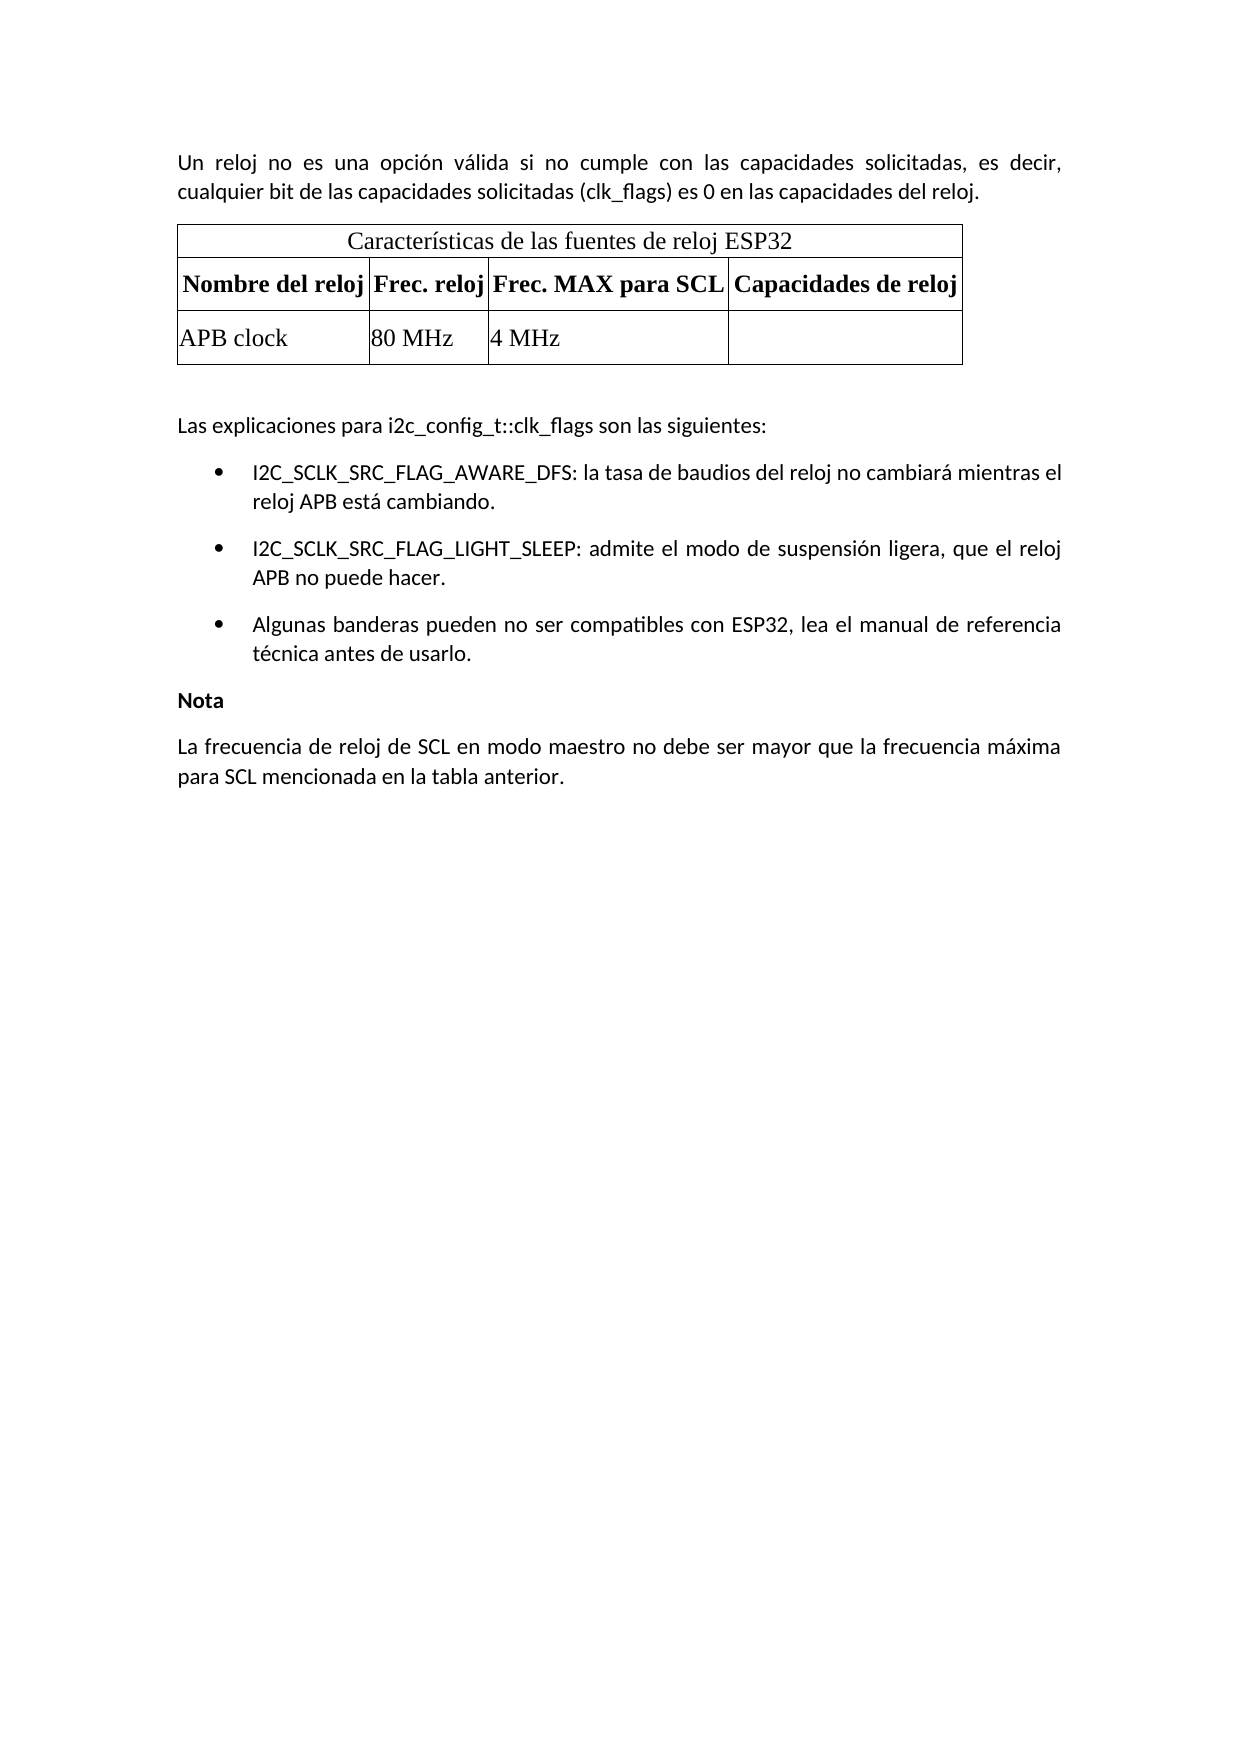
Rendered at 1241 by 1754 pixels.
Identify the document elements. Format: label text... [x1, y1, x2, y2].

text Las explicaciones para i2c_config_t::clk_flags son las siguientes: [177, 411, 1063, 439]
table_header Características de las fuentes de reloj ESP32 [178, 225, 962, 257]
list I2C_SCLK_SRC_FLAG_AWARE_DFS: la tasa de baudios del reloj no cambiará mientras el reloj APB está cambiando. [215, 458, 1063, 516]
list Algunas banderas pueden no ser compatibles con ESP32, lea el manual de referencia técnica antes de usarlo. [215, 610, 1063, 668]
text La frecuencia de reloj de SCL en modo maestro no debe ser mayor que la frecuencia máxima para SCL mencionada en la tabla anterior. [177, 732, 1063, 790]
table_cell 4 MHz [489, 311, 728, 364]
text Nota [177, 686, 1063, 714]
table_cell Nombre del reloj [178, 258, 369, 310]
table_cell 80 MHz [370, 311, 488, 364]
table_cell Capacidades de reloj [729, 258, 962, 310]
table_cell Frec. reloj [370, 258, 488, 310]
table_cell APB clock [178, 311, 369, 364]
text Un reloj no es una opción válida si no cumple con las capacidades solicitadas, es decir, cualquier bit de las capacidades solicitadas (clk_flags) es 0 en las capacidades del reloj. [177, 148, 1063, 205]
list I2C_SCLK_SRC_FLAG_LIGHT_SLEEP: admite el modo de suspensión ligera, que el reloj APB no puede hacer. [215, 534, 1063, 592]
table_cell [729, 311, 962, 364]
table_cell Frec. MAX para SCL [489, 258, 728, 310]
